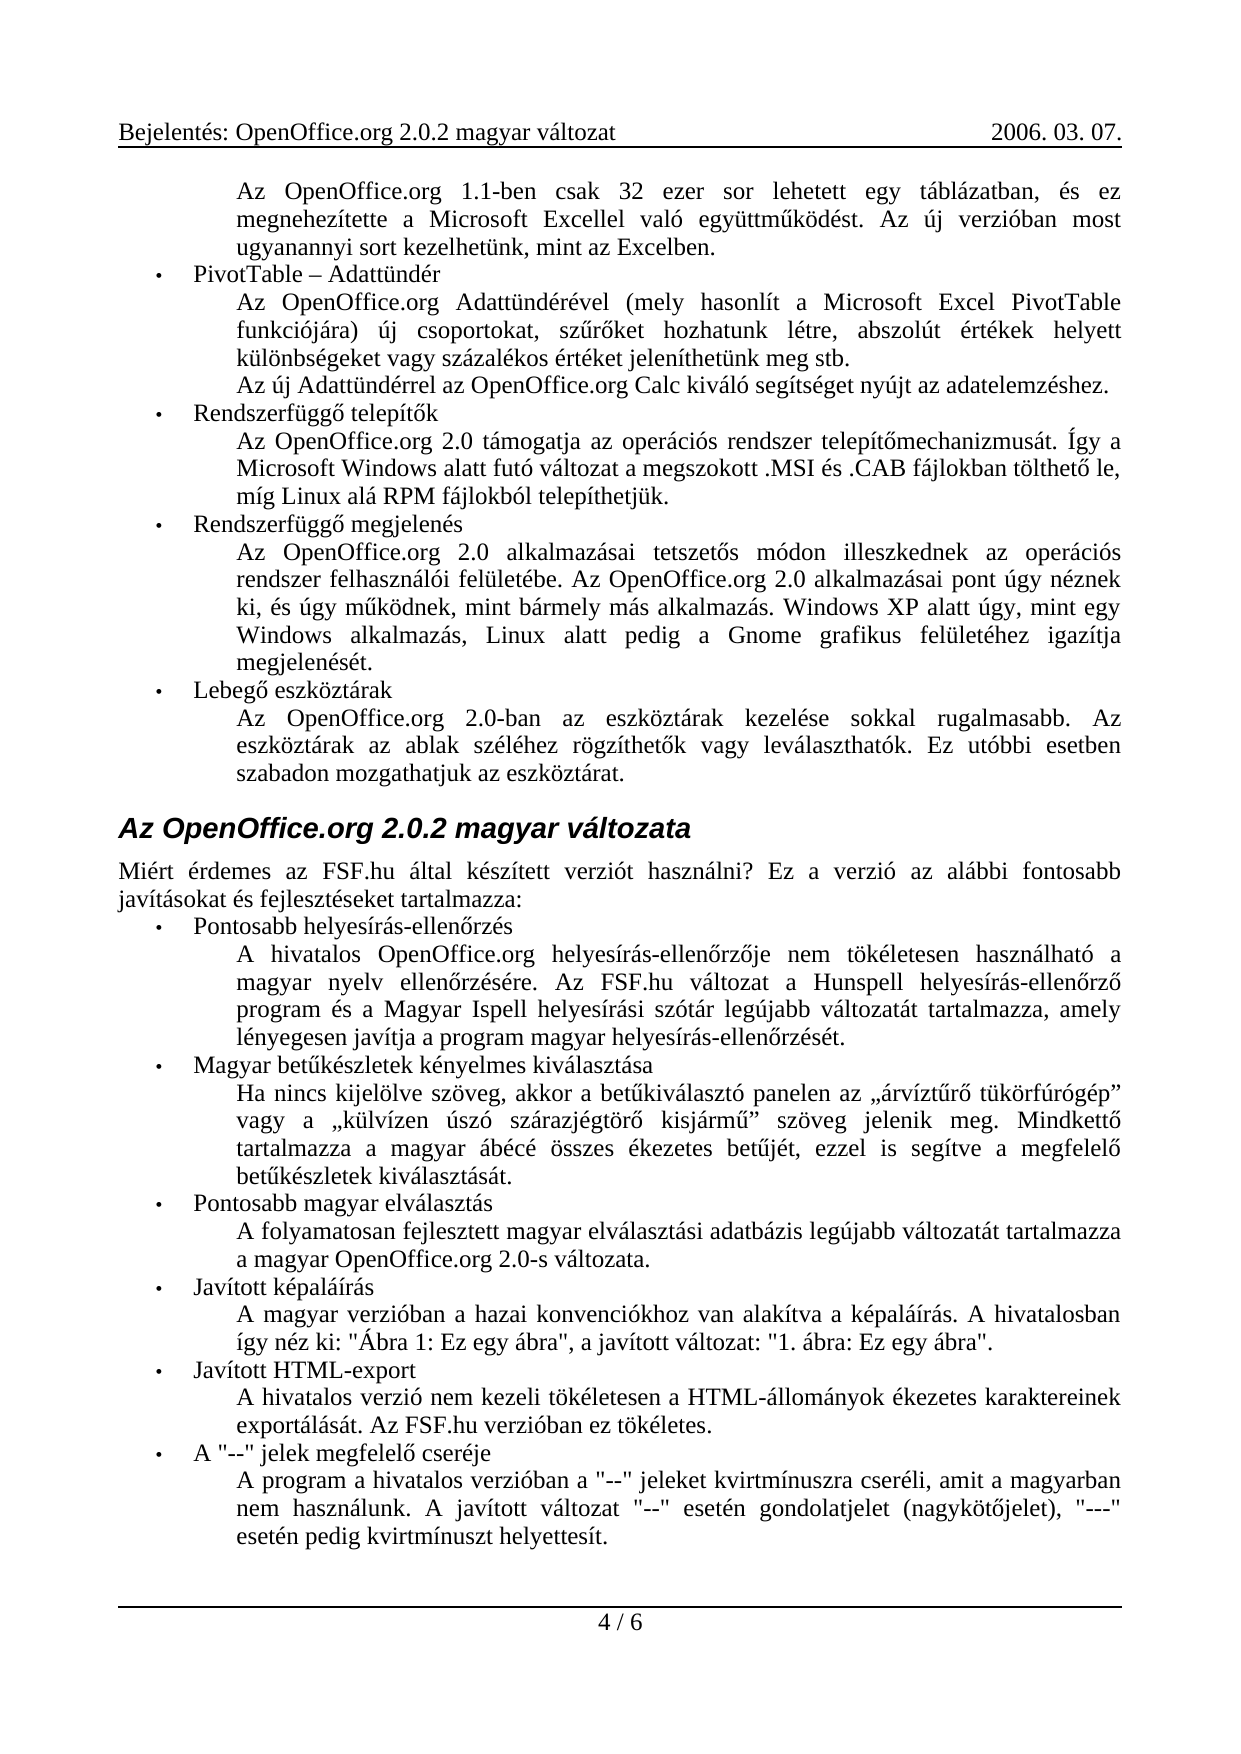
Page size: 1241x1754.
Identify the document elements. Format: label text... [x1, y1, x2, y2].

text Az OpenOffice.org 2.0-ban az eszköztárak kezelése sokkal rugalmasabb. Az eszköztárak az ablak széléhez rögzíthetők vagy leválaszthatók. Ez utóbbi esetben szabadon mozgathatjuk az eszköztárat. [236, 704, 1122, 787]
text Miért érdemes az FSF.hu által készített verziót használni? Ez a verzió az alábbi fontosabb javításokat és fejlesztéseket tartalmazza: [118, 857, 1122, 912]
list Rendszerfüggő telepítők [156, 399, 1122, 427]
text A folyamatosan fejlesztett magyar elválasztási adatbázis legújabb változatát tartalmazza a magyar OpenOffice.org 2.0-s változata. [236, 1217, 1122, 1273]
text A hivatalos OpenOffice.org helyesírás-ellenőrzője nem tökéletesen használható a magyar nyelv ellenőrzésére. Az FSF.hu változat a Hunspell helyesírás-ellenőrző program és a Magyar Ispell helyesírási szótár legújabb változatát tartalmazza, amely lényegesen javítja a program magyar helyesírás-ellenőrzését. [236, 940, 1122, 1051]
text Az OpenOffice.org Adattündérével (mely hasonlít a Microsoft Excel PivotTable funkciójára) új csoportokat, szűrőket hozhatunk létre, abszolút értékek helyett különbségeket vagy százalékos értéket jeleníthetünk meg stb. [236, 288, 1122, 371]
subtitle Az OpenOffice.org 2.0.2 magyar változata [118, 812, 1122, 844]
text Ha nincs kijelölve szöveg, akkor a betűkiválasztó panelen az „árvíztűrő tükörfúrógép” vagy a „külvízen úszó szárazjégtörő kisjármű” szöveg jelenik meg. Mindkettő tartalmazza a magyar ábécé összes ékezetes betűjét, ezzel is segítve a megfelelő betűkészletek kiválasztását. [236, 1079, 1122, 1189]
list PivotTable – Adattündér [156, 261, 1122, 288]
list Rendszerfüggő megjelenés [156, 510, 1122, 538]
text A magyar verzióban a hazai konvenciókhoz van alakítva a képaláírás. A hivatalosban így néz ki: "Ábra 1: Ez egy ábra", a javított változat: "1. ábra: Ez egy ábra". [236, 1300, 1122, 1356]
text Az új Adattündérrel az OpenOffice.org Calc kiváló segítséget nyújt az adatelemzéshez. [236, 371, 1122, 399]
text Az OpenOffice.org 2.0 alkalmazásai tetszetős módon illeszkednek az operációs rendszer felhasználói felületébe. Az OpenOffice.org 2.0 alkalmazásai pont úgy néznek ki, és úgy működnek, mint bármely más alkalmazás. Windows XP alatt úgy, mint egy Windows alkalmazás, Linux alatt pedig a Gnome grafikus felületéhez igazítja megjelenését. [236, 538, 1122, 676]
list Javított HTML-export [156, 1356, 1122, 1383]
text A hivatalos verzió nem kezeli tökéletesen a HTML-állományok ékezetes karaktereinek exportálását. Az FSF.hu verzióban ez tökéletes. [236, 1383, 1122, 1439]
text A program a hivatalos verzióban a "--" jeleket kvirtmínuszra cseréli, amit a magyarban nem használunk. A javított változat "--" esetén gondolatjelet (nagykötőjelet), "---" esetén pedig kvirtmínuszt helyettesít. [236, 1467, 1122, 1550]
list Javított képaláírás [156, 1273, 1122, 1300]
list Magyar betűkészletek kényelmes kiválasztása [156, 1051, 1122, 1079]
text Az OpenOffice.org 2.0 támogatja az operációs rendszer telepítőmechanizmusát. Így a Microsoft Windows alatt futó változat a megszokott .MSI és .CAB fájlokban tölthető le, míg Linux alá RPM fájlokból telepíthetjük. [236, 427, 1122, 510]
list Pontosabb helyesírás-ellenőrzés [156, 912, 1122, 940]
list Lebegő eszköztárak [156, 676, 1122, 704]
list A "--" jelek megfelelő cseréje [156, 1439, 1122, 1467]
text Az OpenOffice.org 1.1-ben csak 32 ezer sor lehetett egy táblázatban, és ez megnehezítette a Microsoft Excellel való együttműködést. Az új verzióban most ugyanannyi sort kezelhetünk, mint az Excelben. [236, 177, 1122, 261]
list Pontosabb magyar elválasztás [156, 1189, 1122, 1217]
